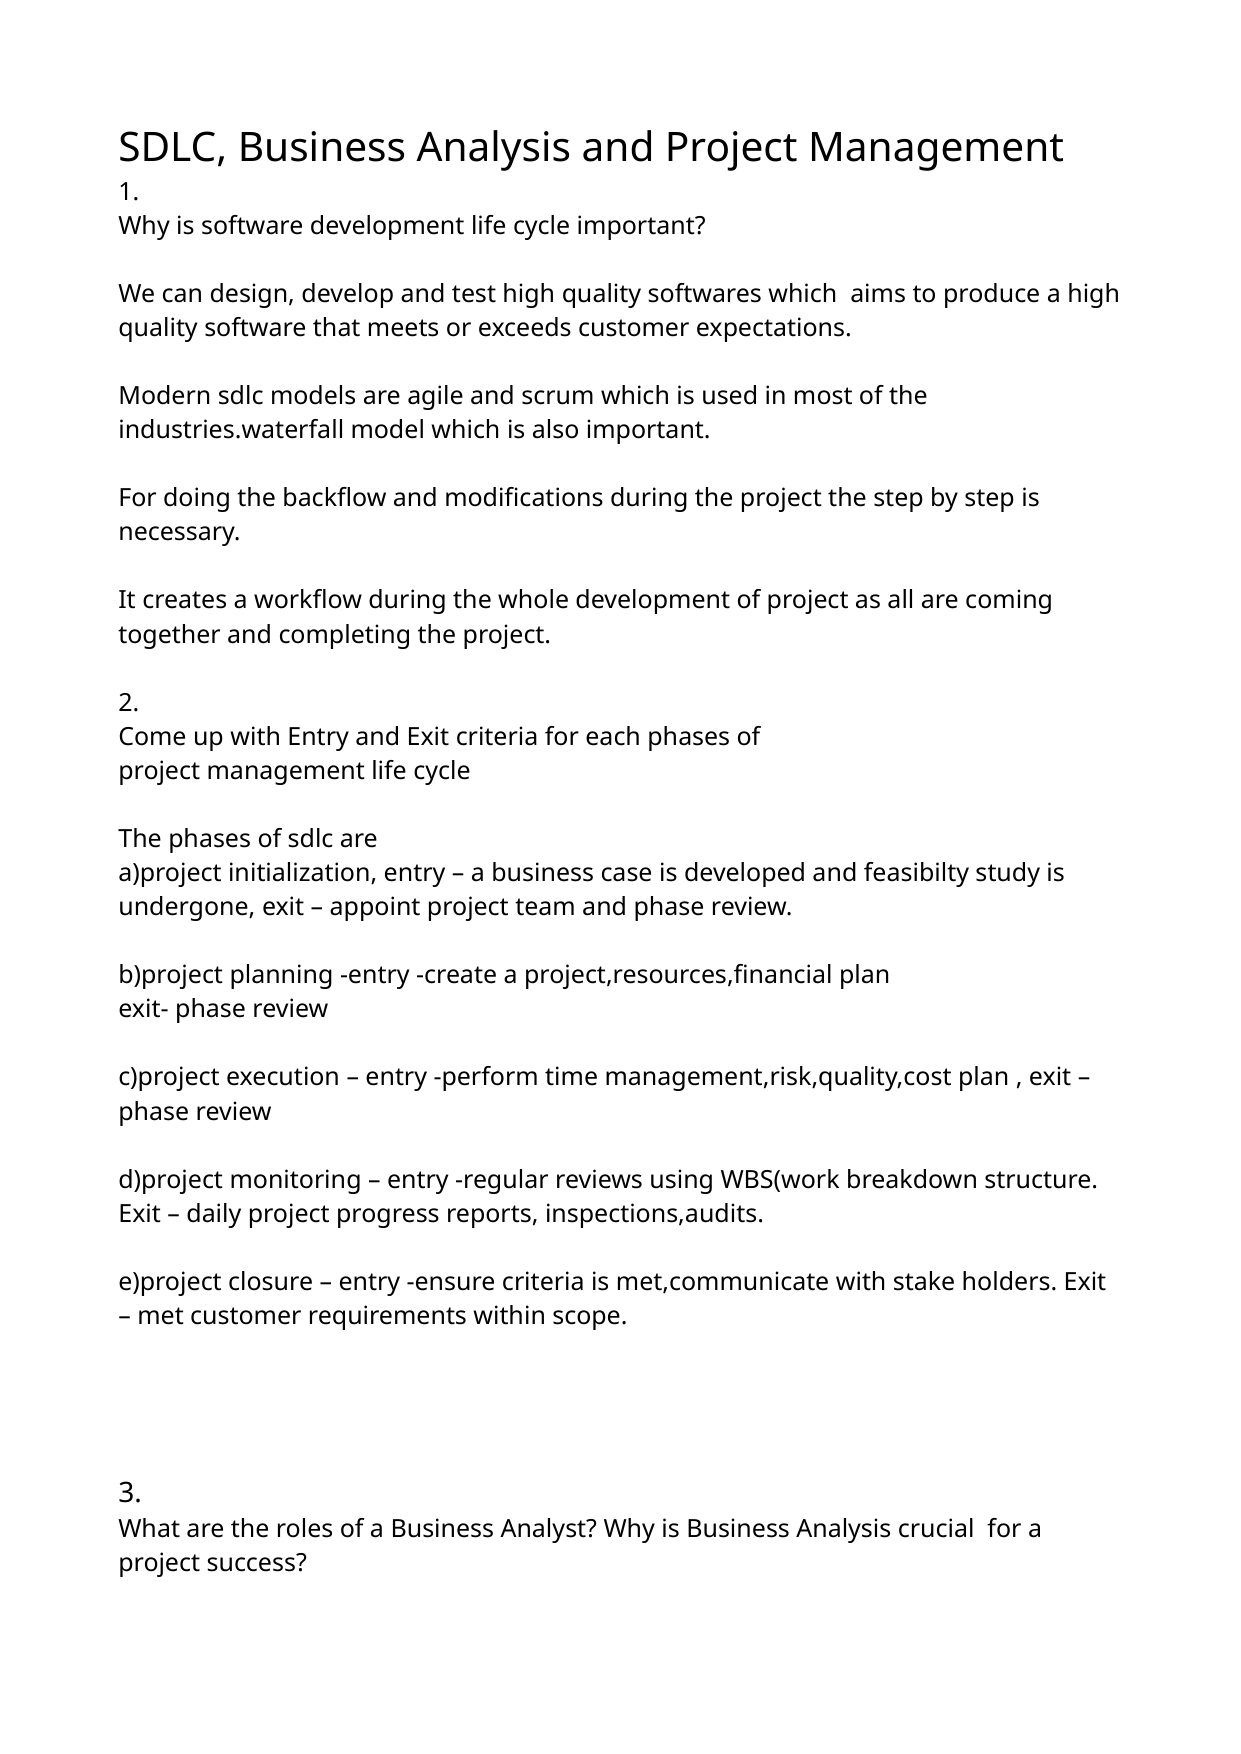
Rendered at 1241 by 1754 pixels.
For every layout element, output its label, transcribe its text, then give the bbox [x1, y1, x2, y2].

text We can design, develop and test high quality softwares which aims to produce a high quality software that meets or exceeds customer expectations. [118, 276, 1122, 344]
text b)project planning -entry -create a project,resources,financial plan [118, 957, 1122, 991]
text exit- phase review [118, 991, 1122, 1025]
text SDLC, Business Analysis and Project Management [118, 118, 1122, 173]
text Modern sdlc models are agile and scrum which is used in most of the industries.waterfall model which is also important. [118, 378, 1122, 446]
text 2. [118, 684, 1122, 718]
text Come up with Entry and Exit criteria for each phases of [118, 718, 1122, 752]
text What are the roles of a Business Analyst? Why is Business Analysis crucial for a project success? [118, 1510, 1122, 1578]
text c)project execution – entry -perform time management,risk,quality,cost plan , exit – phase review [118, 1059, 1122, 1127]
text d)project monitoring – entry -regular reviews using WBS(work breakdown structure. Exit – daily project progress reports, inspections,audits. [118, 1161, 1122, 1229]
text For doing the backflow and modifications during the project the step by step is necessary. [118, 480, 1122, 548]
text 1. [118, 173, 1122, 207]
text e)project closure – entry -ensure criteria is met,communicate with stake holders. Exit – met customer requirements within scope. [118, 1263, 1122, 1332]
text 3. [118, 1472, 1122, 1510]
text Why is software development life cycle important? [118, 207, 1122, 242]
text project management life cycle [118, 752, 1122, 787]
text It creates a workflow during the whole development of project as all are coming together and completing the project. [118, 582, 1122, 650]
text a)project initialization, entry – a business case is developed and feasibilty study is undergone, exit – appoint project team and phase review. [118, 855, 1122, 923]
text The phases of sdlc are [118, 821, 1122, 855]
